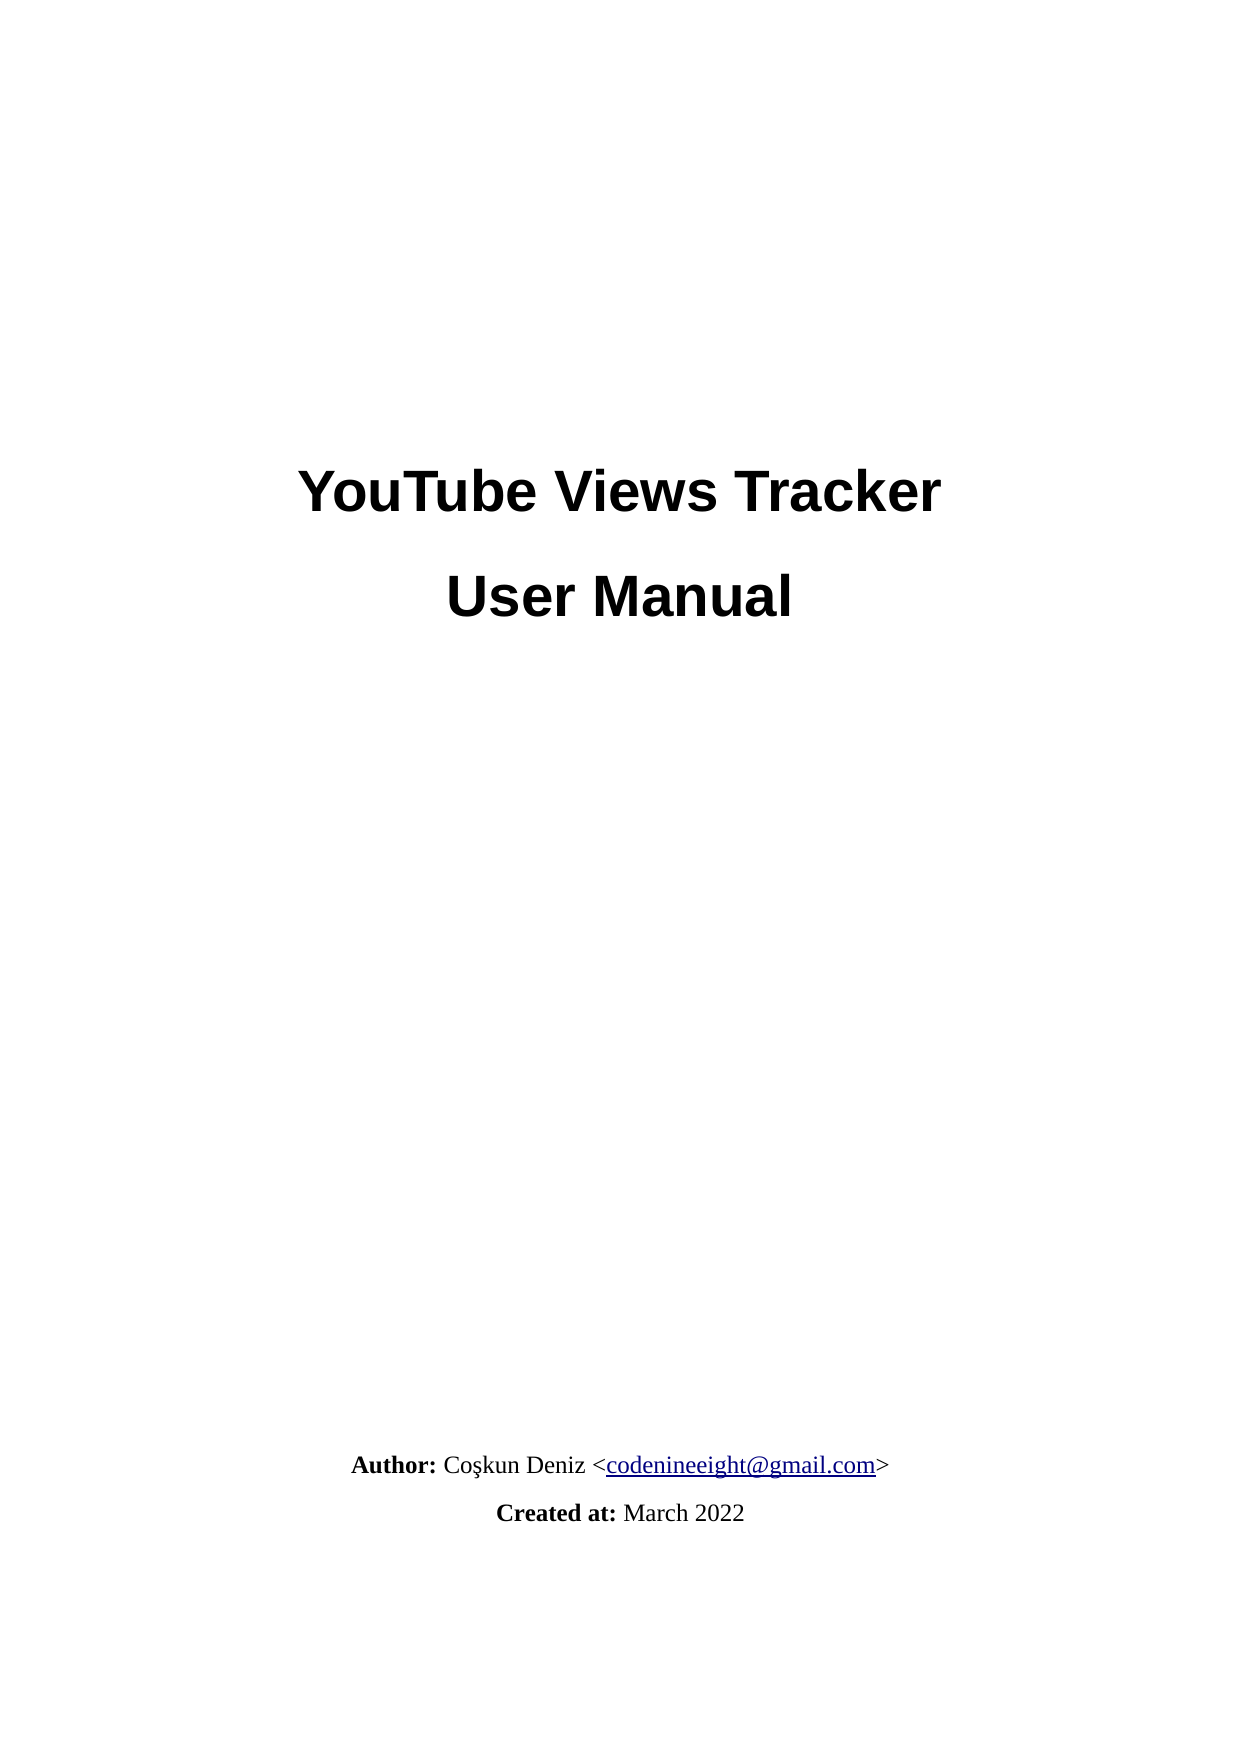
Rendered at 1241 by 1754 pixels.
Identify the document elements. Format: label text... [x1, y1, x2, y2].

text Author: Coşkun Deniz <codenineeight@gmail.com> [118, 1450, 1122, 1479]
title User Manual [118, 561, 1122, 628]
title YouTube Views Tracker [118, 457, 1122, 524]
text Created at: March 2022 [118, 1498, 1122, 1527]
